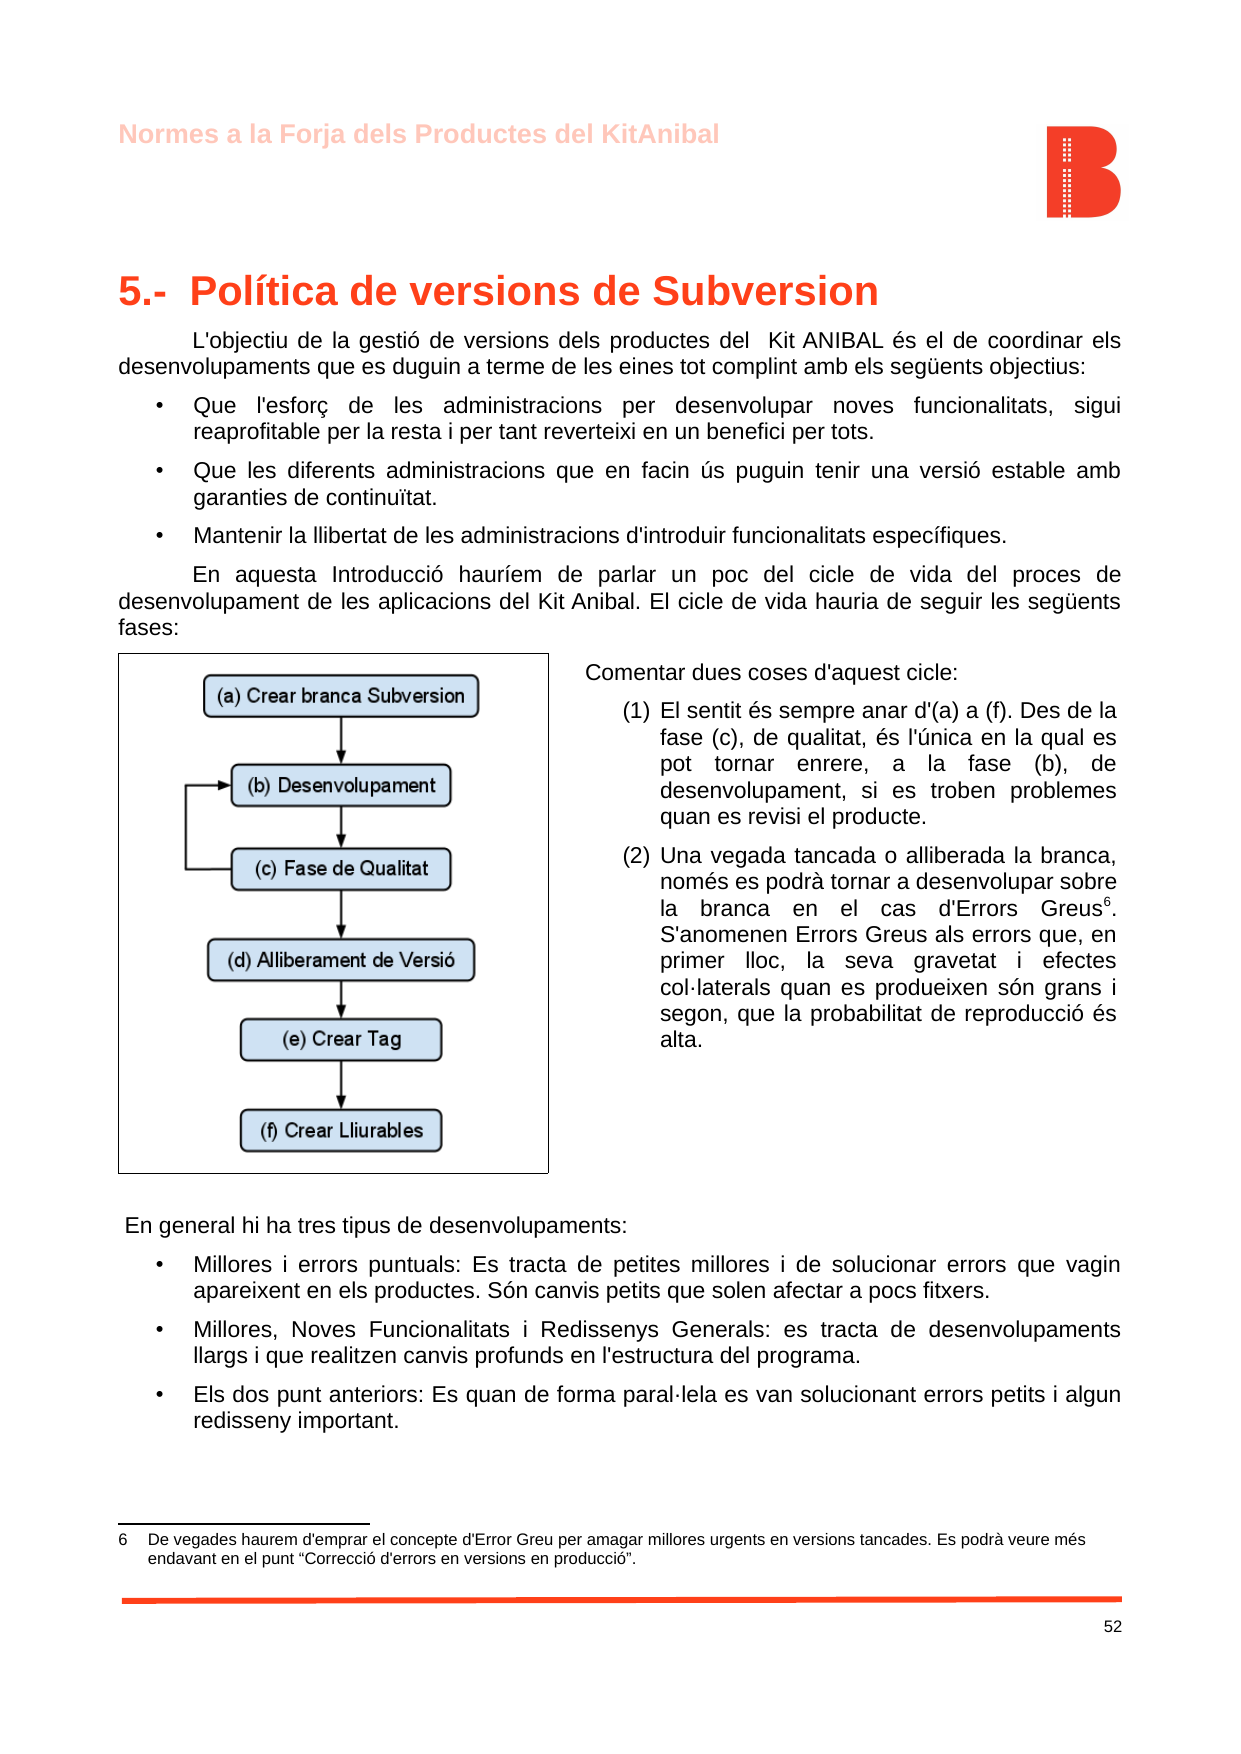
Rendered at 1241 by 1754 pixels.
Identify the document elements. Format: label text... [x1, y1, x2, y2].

list Els dos punt anteriors: Es quan de forma paral·lela es van solucionant errors petits i algun redisseny important. [156, 1381, 1122, 1434]
text L'objectiu de la gestió de versions dels productes del Kit ANIBAL és el de coordinar els desenvolupaments que es duguin a terme de les eines tot complint amb els següents objectius: [118, 327, 1122, 379]
list Que l'esforç de les administracions per desenvolupar noves funcionalitats, sigui reaprofitable per la resta i per tant reverteixi en un benefici per tots. [156, 392, 1122, 445]
text En general hi ha tres tipus de desenvolupaments: [118, 1212, 1122, 1238]
list Millores i errors puntuals: Es tracta de petites millores i de solucionar errors que vagin apareixent en els productes. Són canvis petits que solen afectar a pocs fitxers. [156, 1251, 1122, 1303]
list Millores, Noves Funcionalitats i Redissenys Generals: es tracta de desenvolupaments llargs i que realitzen canvis profunds en l'estructura del programa. [156, 1316, 1122, 1368]
table_header Comentar dues coses d'aquest cicle: El sentit és sempre anar d'(a) a (f). Des de la fase (c), de qualitat, és l'única en la qual es pot tornar enrere, a la fase (b), de desenvolupament, si es troben problemes quan es revisi el producte. Una vegada tancada o alliberada la branca, només es podrà tornar a desenvolupar sobre la branca en el cas d'Errors Greus. S'anomenen Errors Greus als errors que, en primer lloc, la seva gravetat i efectes col·laterals quan es produeixen són grans i segon, que la probabilitat de reproducció és alta. [579, 653, 1123, 1173]
picture [1036, 124, 1130, 221]
list Que les diferents administracions que en facin ús puguin tenir una versió estable amb garanties de continuïtat. [156, 457, 1122, 510]
list Mantenir la llibertat de les administracions d'introduir funcionalitats específiques. [156, 522, 1122, 549]
picture [163, 658, 503, 1167]
table_header [119, 654, 548, 1173]
table_header [549, 653, 579, 1173]
text En aquesta Introducció hauríem de parlar un poc del cicle de vida del proces de desenvolupament de les aplicacions del Kit Anibal. El cicle de vida hauria de seguir les següents fases: [118, 561, 1122, 640]
subtitle Política de versions de Subversion [118, 266, 1122, 314]
